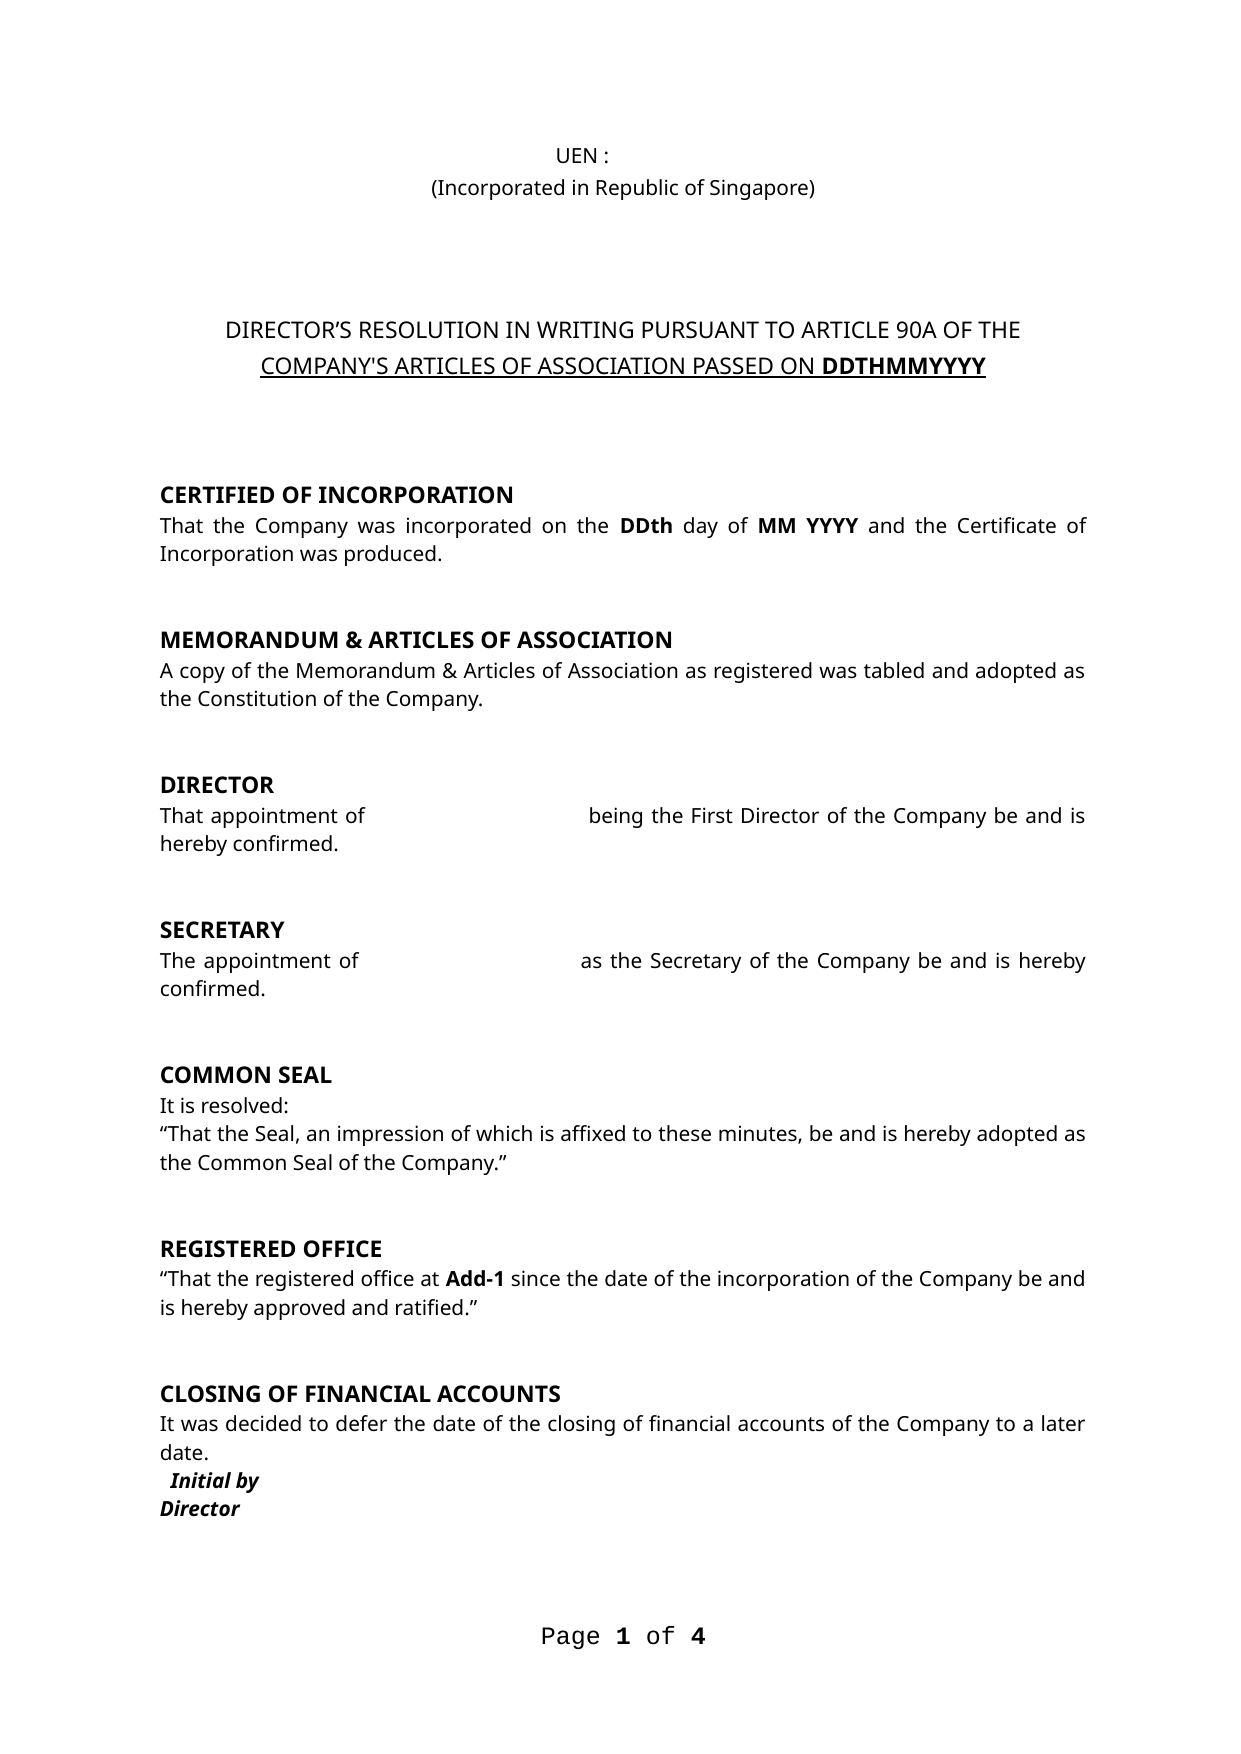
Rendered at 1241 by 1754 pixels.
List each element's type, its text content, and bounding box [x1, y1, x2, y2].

text The appointment of <get_secretary(o.id)> as the Secretary of the Company be and is hereby confirmed. [159, 946, 1087, 1003]
text COMMON SEAL [159, 1059, 1087, 1091]
text “That the registered office at Add-1 since the date of the incorporation of the Company be and is hereby approved and ratified.” [159, 1264, 1087, 1321]
text That the Company was incorporated on the DDth day of MM YYYY and the Certificate of Incorporation was produced. [159, 511, 1087, 568]
text UEN : <o.uen> [159, 141, 1087, 169]
text COMPANY'S ARTICLES OF ASSOCIATION PASSED ON DDTHMMYYYY [159, 350, 1087, 381]
text CLOSING OF FINANCIAL ACCOUNTS [159, 1378, 1087, 1409]
text “That the Seal, an impression of which is affixed to these minutes, be and is hereby adopted as the Common Seal of the Company.” [159, 1119, 1087, 1176]
text <o.name> [188, 89, 1087, 134]
table_cell [148, 1551, 288, 1580]
table_header [872, 1439, 1057, 1497]
table_header Initial by Director [148, 1466, 288, 1523]
text REGISTERED OFFICE [159, 1233, 1087, 1264]
table_cell [148, 1523, 288, 1551]
text DIRECTOR [159, 769, 1087, 801]
text CERTIFIED OF INCORPORATION [159, 479, 1087, 511]
text It was decided to defer the date of the closing of financial accounts of the Company to a later date. [159, 1409, 1087, 1466]
text DIRECTOR’S RESOLUTION IN WRITING PURSUANT TO ARTICLE 90A OF THE [159, 314, 1087, 345]
text MEMORANDUM & ARTICLES OF ASSOCIATION [159, 624, 1087, 656]
text It is resolved: [159, 1091, 1087, 1119]
text (Incorporated in Republic of Singapore) [159, 173, 1087, 202]
text A copy of the Memorandum & Articles of Association as registered was tabled and adopted as the Constitution of the Company. [159, 656, 1087, 713]
text That appointment of <get_chairman(o.id)> being the First Director of the Company be and is hereby confirmed. [159, 801, 1087, 858]
text SECRETARY [159, 914, 1087, 946]
